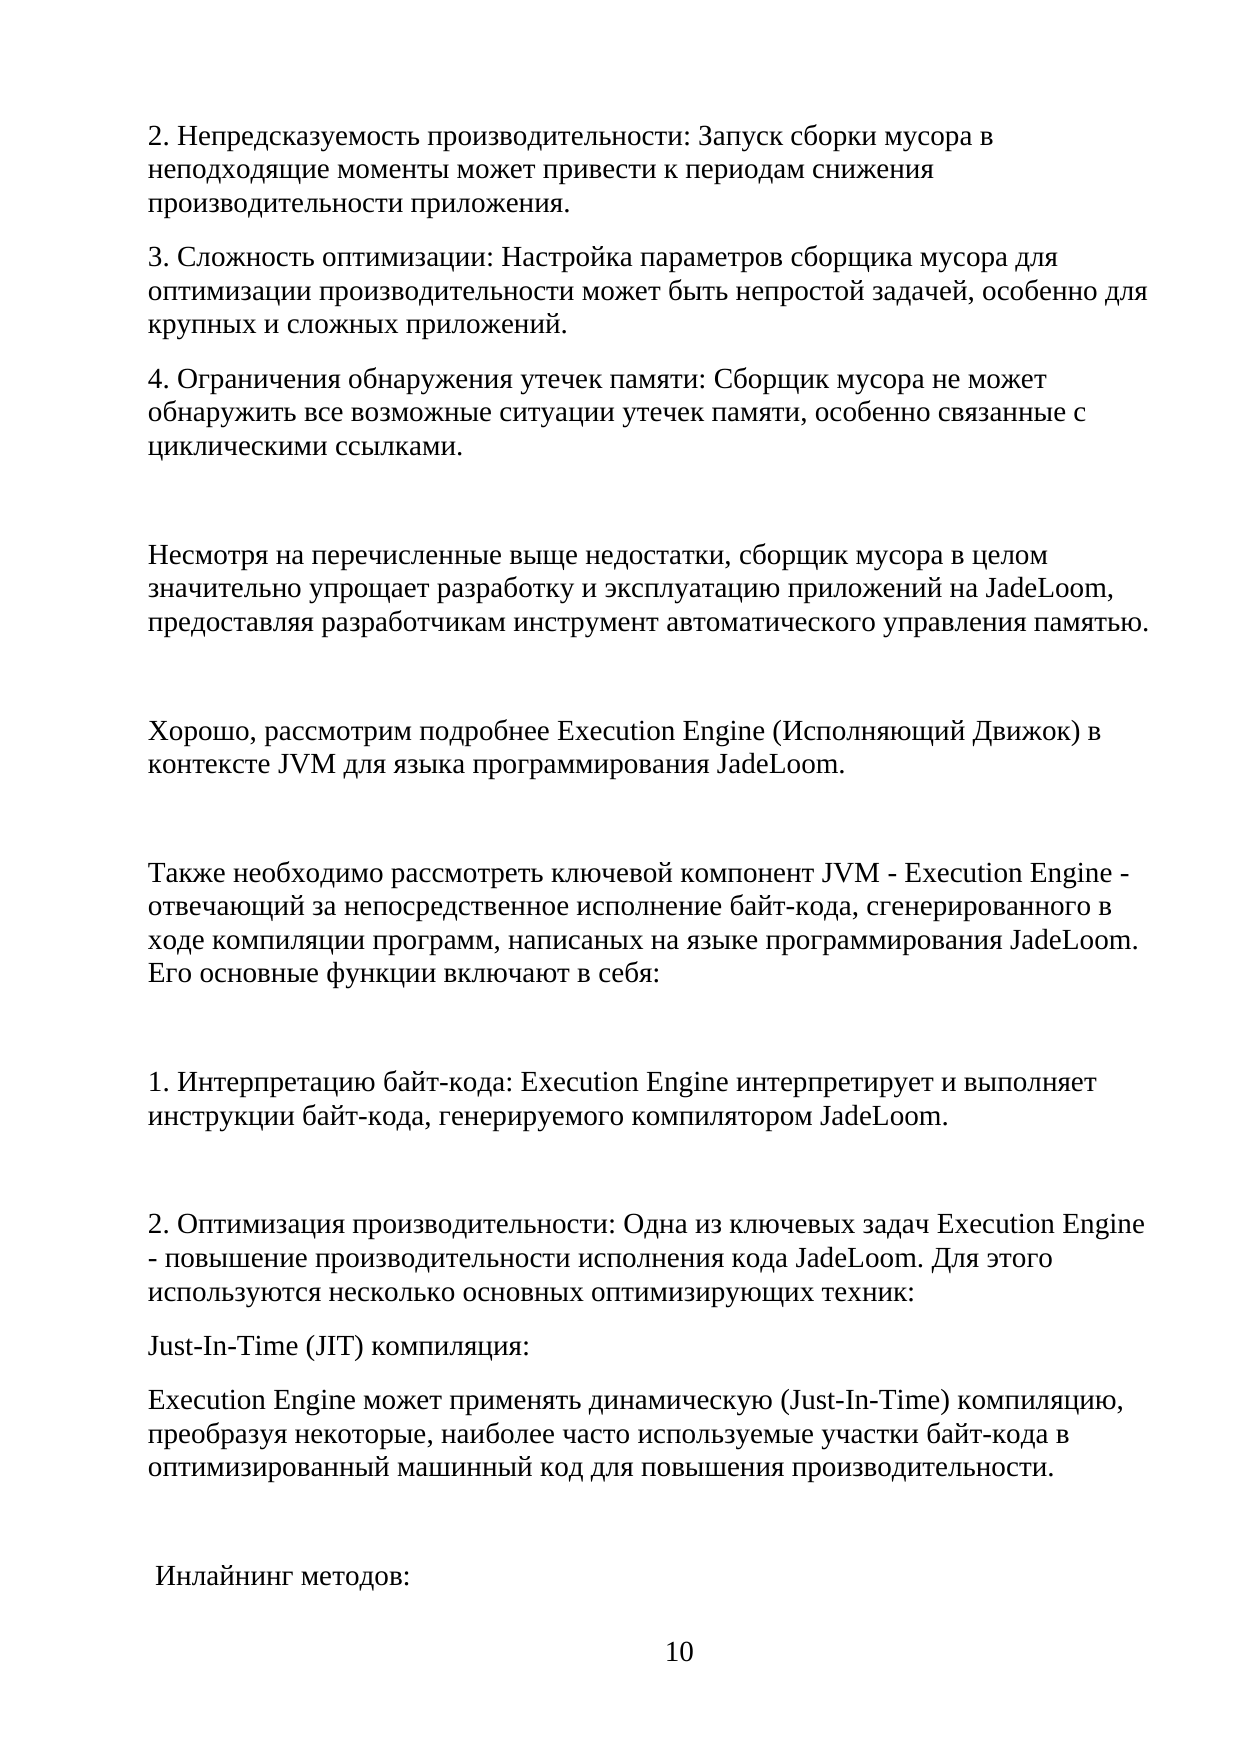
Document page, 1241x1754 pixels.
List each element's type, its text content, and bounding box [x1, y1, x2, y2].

text Несмотря на перечисленные выще недостатки, сборщик мусора в целом значительно упрощает разработку и эксплуатацию приложений на JadeLoom, предоставляя разработчикам инструмент автоматического управления памятью. [148, 537, 1152, 637]
text Инлайнинг методов: [148, 1558, 1152, 1592]
text Также необходимо рассмотреть ключевой компонент JVM - Execution Engine - отвечающий за непосредственное исполнение байт-кода, сгенерированного в ходе компиляции программ, написаных на языке программирования JadeLoom. Его основные функции включают в себя: [148, 855, 1152, 989]
text Хорошо, рассмотрим подробнее Execution Engine (Исполняющий Движок) в контексте JVM для языка программирования JadeLoom. [148, 713, 1152, 780]
text Just-In-Time (JIT) компиляция: [148, 1328, 1152, 1362]
text Execution Engine может применять динамическую (Just-In-Time) компиляцию, преобразуя некоторые, наиболее часто используемые участки байт-кода в оптимизированный машинный код для повышения производительности. [148, 1382, 1152, 1483]
text 3. Сложность оптимизации: Настройка параметров сборщика мусора для оптимизации производительности может быть непростой задачей, особенно для крупных и сложных приложений. [148, 239, 1152, 340]
text 2. Непредсказуемость производительности: Запуск сборки мусора в неподходящие моменты может привести к периодам снижения производительности приложения. [148, 118, 1152, 219]
text 2. Оптимизация производительности: Одна из ключевых задач Execution Engine - повышение производительности исполнения кода JadeLoom. Для этого используются несколько основных оптимизирующих техник: [148, 1207, 1152, 1307]
text 1. Интерпретацию байт-кода: Execution Engine интерпретирует и выполняет инструкции байт-кода, генерируемого компилятором JadeLoom. [148, 1064, 1152, 1131]
text 4. Ограничения обнаружения утечек памяти: Сборщик мусора не может обнаружить все возможные ситуации утечек памяти, особенно связанные с циклическими ссылками. [148, 361, 1152, 462]
